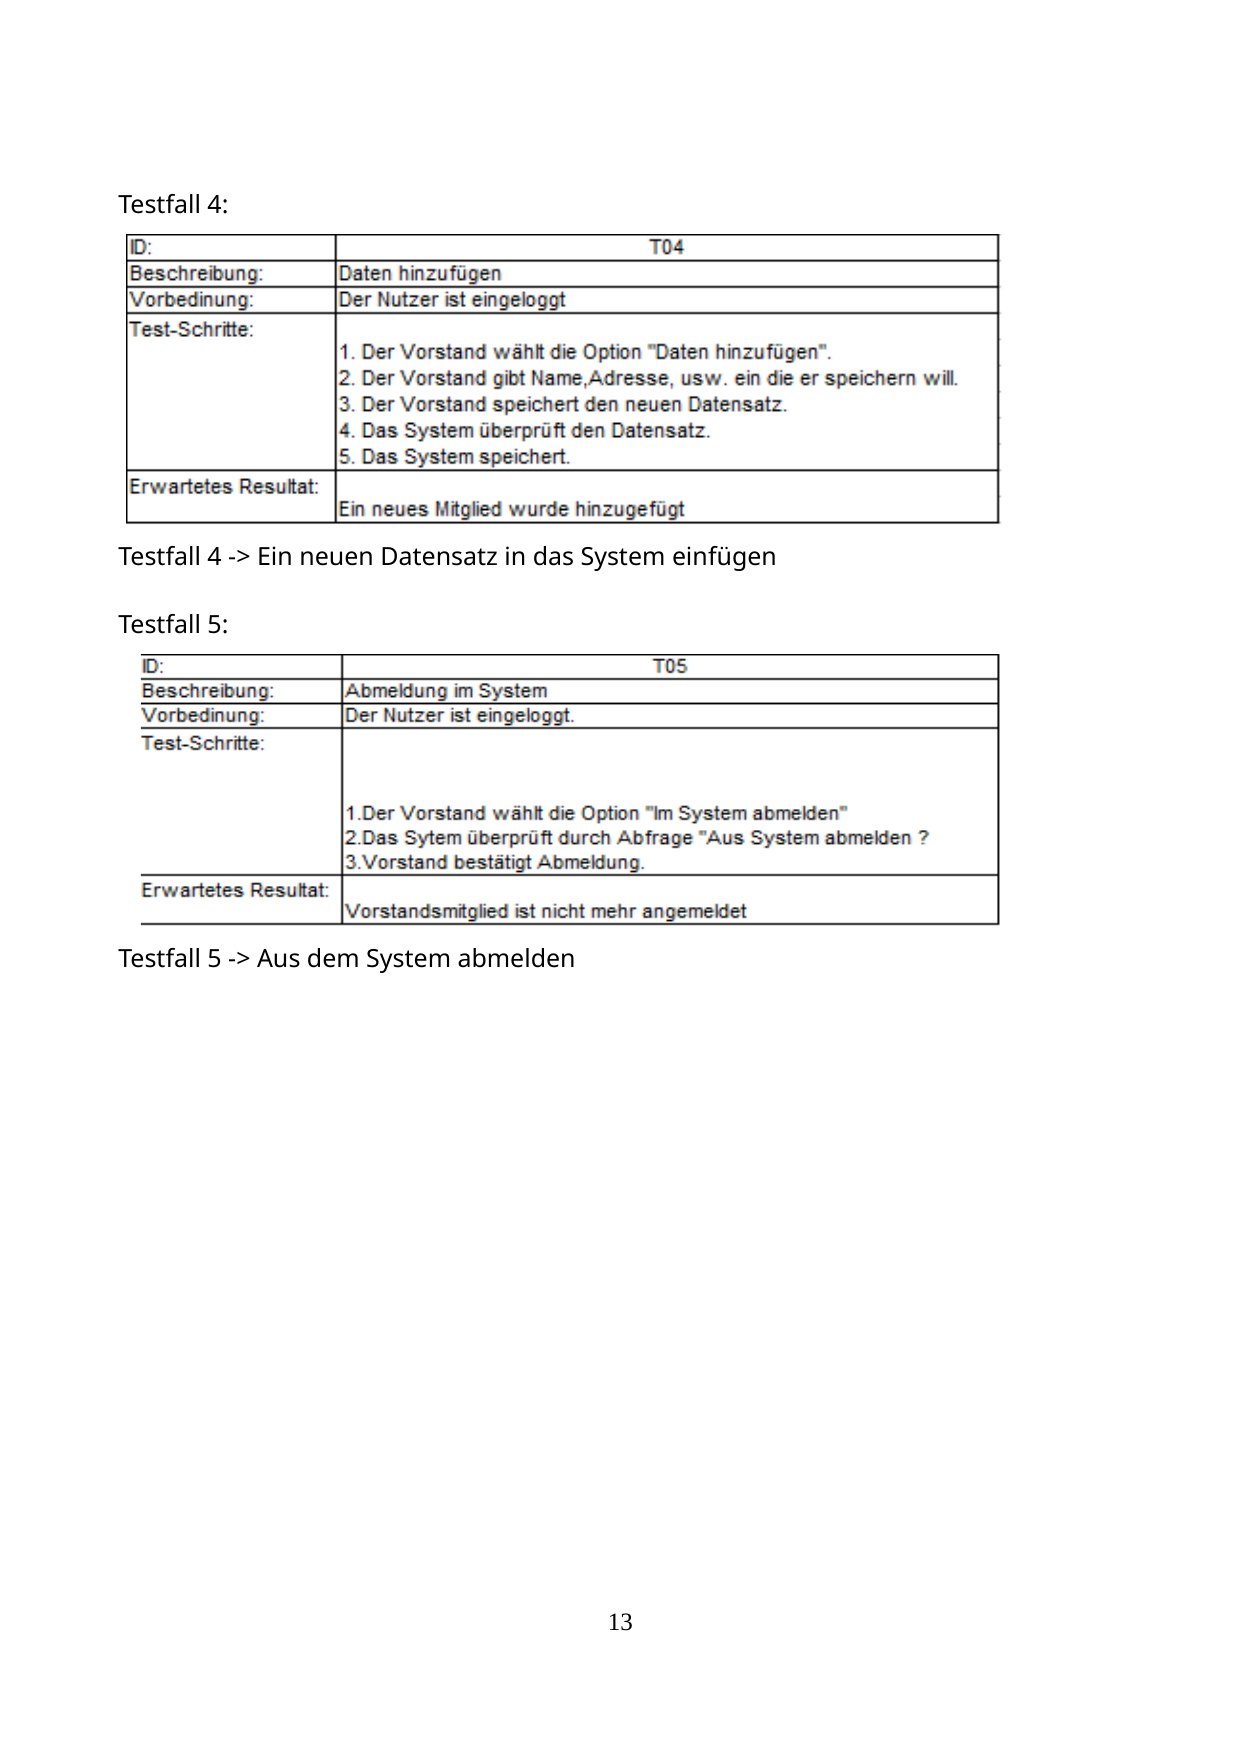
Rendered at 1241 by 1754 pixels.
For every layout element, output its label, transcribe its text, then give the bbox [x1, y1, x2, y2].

text Testfall 4: [118, 186, 1122, 220]
text Testfall 4 -> Ein neuen Datensatz in das System einfügen [118, 220, 1122, 573]
picture [140, 654, 1015, 941]
text Testfall 5 -> Aus dem System abmelden [118, 641, 1122, 975]
text Testfall 5: [118, 607, 1122, 641]
picture [126, 234, 1013, 539]
